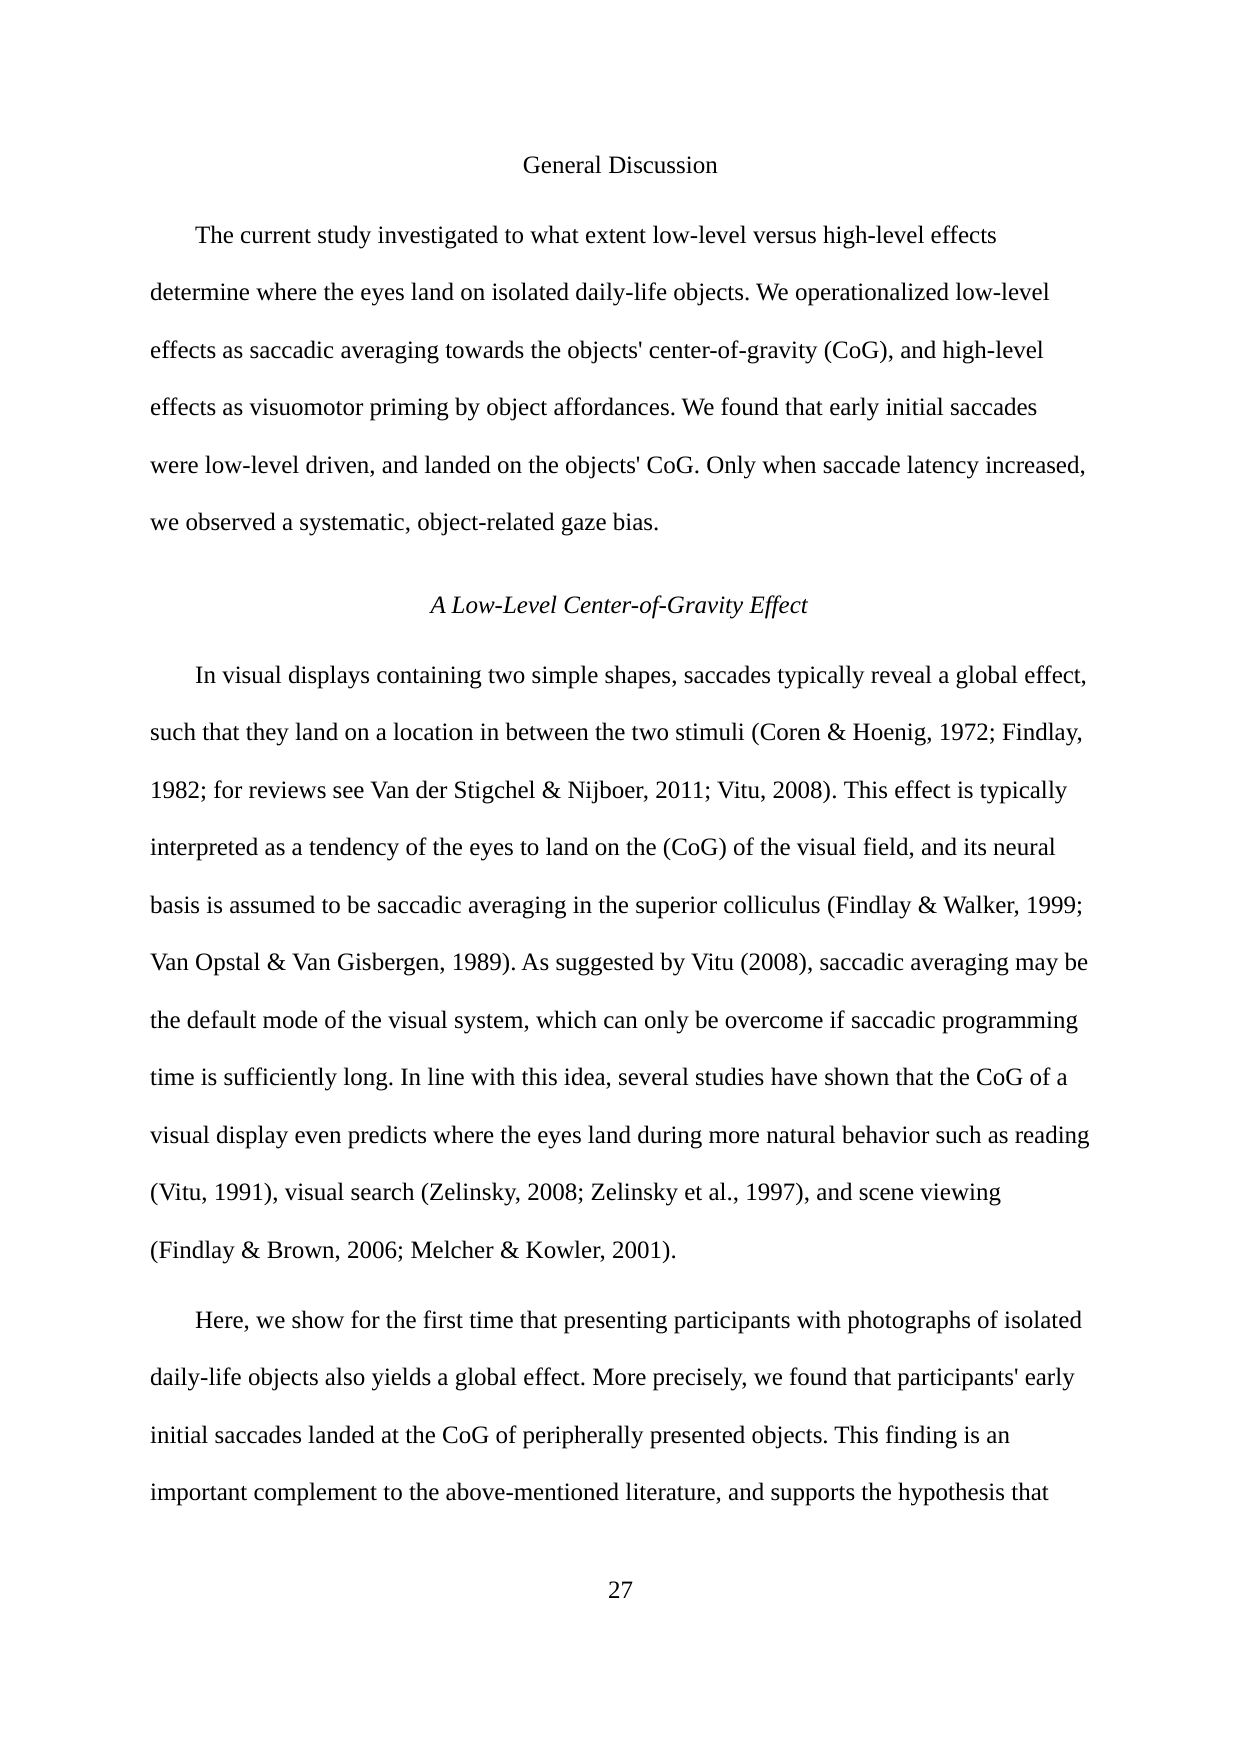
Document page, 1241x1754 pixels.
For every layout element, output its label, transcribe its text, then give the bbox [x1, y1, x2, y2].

text The current study investigated to what extent low-level versus high-level effects determine where the eyes land on isolated daily-life objects. We operationalized low-level effects as saccadic averaging towards the objects' center-of-gravity (CoG), and high-level effects as visuomotor priming by object affordances. We found that early initial saccades were low-level driven, and landed on the objects' CoG. Only when saccade latency increased, we observed a systematic, object-related gaze bias. [150, 220, 1091, 536]
subtitle A Low-Level Center-of-Gravity Effect [150, 590, 1091, 619]
text Here, we show for the first time that presenting participants with photographs of isolated daily-life objects also yields a global effect. More precisely, we found that participants' early initial saccades landed at the CoG of peripherally presented objects. This finding is an important complement to the above-mentioned literature, and supports the hypothesis that [150, 1305, 1091, 1506]
subtitle General Discussion [150, 150, 1091, 179]
text In visual displays containing two simple shapes, saccades typically reveal a global effect, such that they land on a location in between the two stimuli (Coren & Hoenig, 1972; Findlay, 1982; for reviews see Van der Stigchel & Nijboer, 2011; Vitu, 2008). This effect is typically interpreted as a tendency of the eyes to land on the (CoG) of the visual field, and its neural basis is assumed to be saccadic averaging in the superior colliculus (Findlay & Walker, 1999; Van Opstal & Van Gisbergen, 1989). As suggested by Vitu (2008), saccadic averaging may be the default mode of the visual system, which can only be overcome if saccadic programming time is sufficiently long. In line with this idea, several studies have shown that the CoG of a visual display even predicts where the eyes land during more natural behavior such as reading (Vitu, 1991), visual search (Zelinsky, 2008; Zelinsky et al., 1997), and scene viewing (Findlay & Brown, 2006; Melcher & Kowler, 2001). [150, 660, 1091, 1264]
